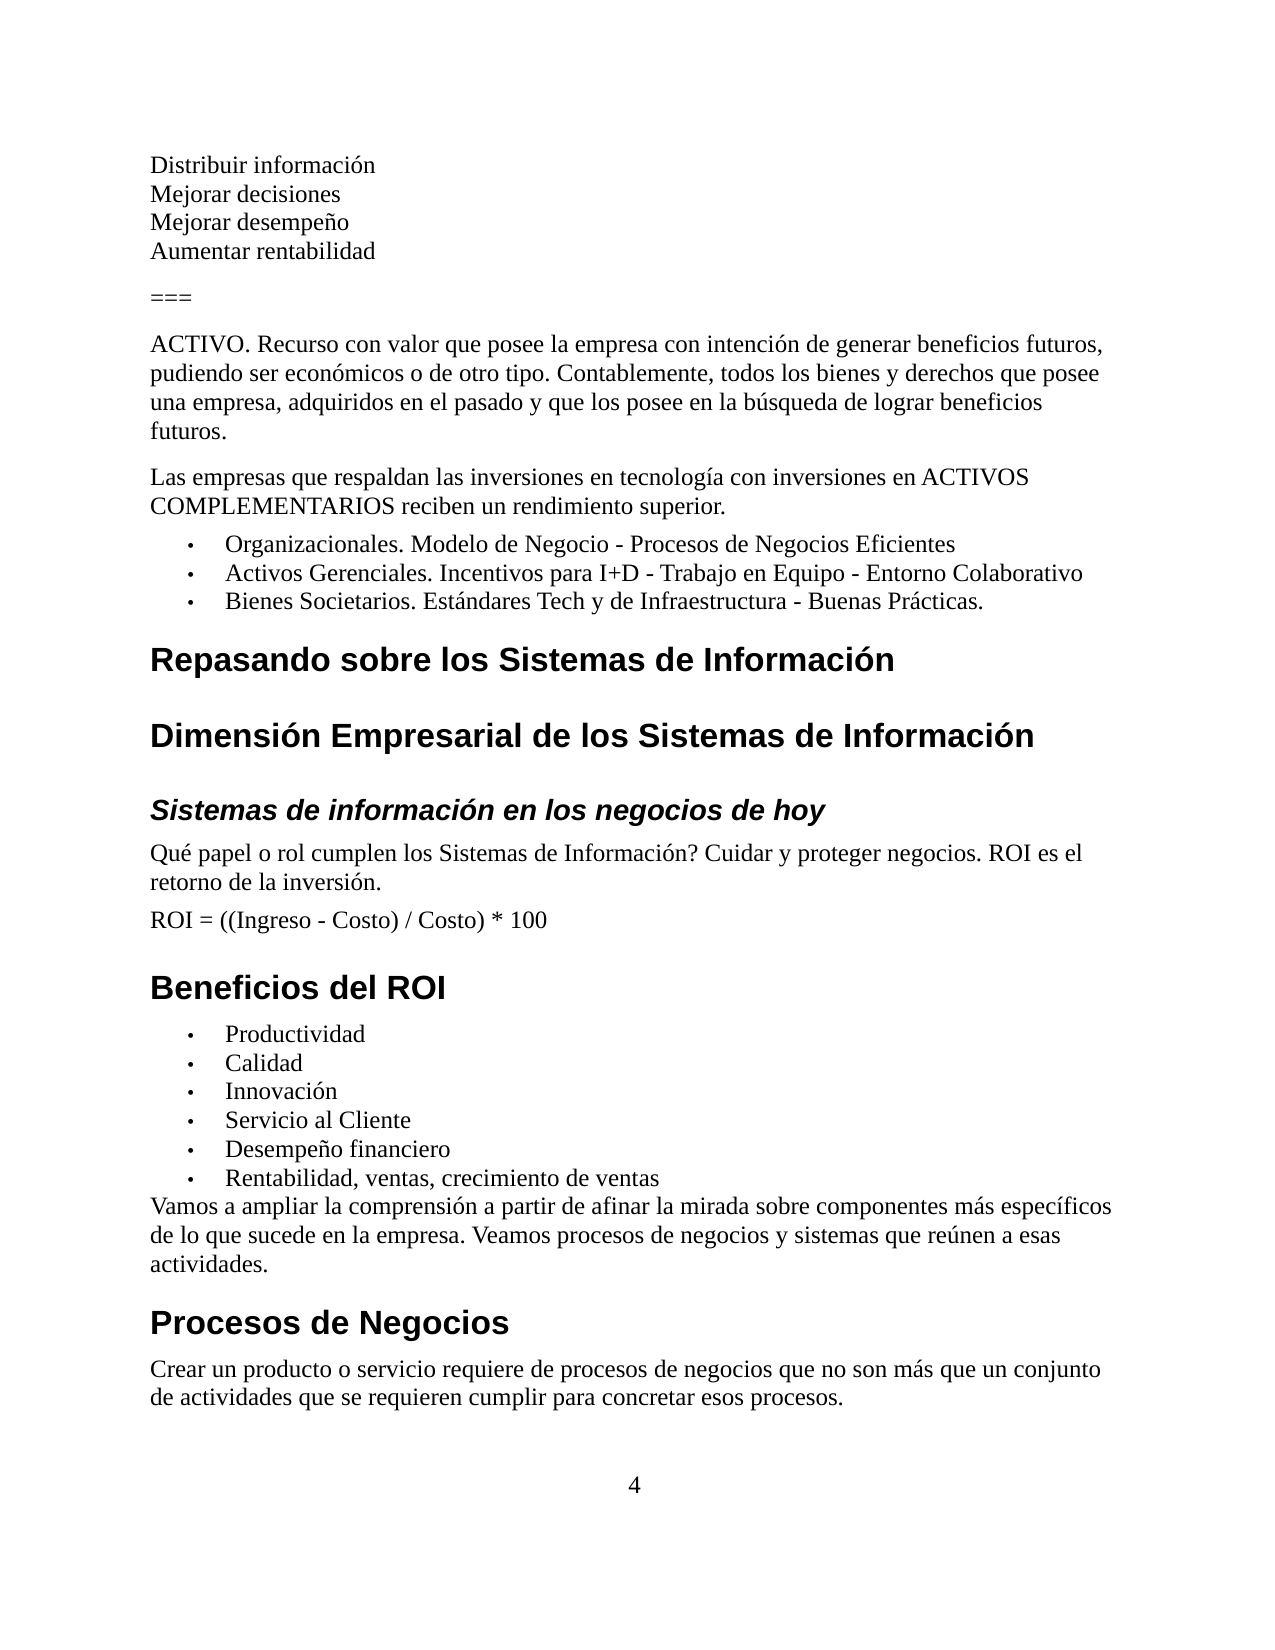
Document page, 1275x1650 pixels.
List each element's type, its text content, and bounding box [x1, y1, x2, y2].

list Desempeño financiero [187, 1134, 1125, 1163]
subtitle Sistemas de información en los negocios de hoy [150, 792, 1125, 826]
text Crear un producto o servicio requiere de procesos de negocios que no son más que un conjunto de actividades que se requieren cumplir para concretar esos procesos. [150, 1354, 1125, 1411]
subtitle Dimensión Empresarial de los Sistemas de Información [150, 716, 1125, 755]
text Qué papel o rol cumplen los Sistemas de Información? Cuidar y proteger negocios. ROI es el retorno de la inversión. [150, 838, 1125, 896]
list Bienes Societarios. Estándares Tech y de Infraestructura - Buenas Prácticas. [187, 586, 1125, 615]
text Vamos a ampliar la comprensión a partir de afinar la mirada sobre componentes más específicos de lo que sucede en la empresa. Veamos procesos de negocios y sistemas que reúnen a esas actividades. [150, 1191, 1125, 1278]
text Distribuir información Mejorar decisiones Mejorar desempeño Aumentar rentabilidad [150, 150, 1125, 265]
list Organizacionales. Modelo de Negocio - Procesos de Negocios Eficientes [187, 529, 1125, 558]
list Productividad [187, 1019, 1125, 1048]
list Activos Gerenciales. Incentivos para I+D - Trabajo en Equipo - Entorno Colaborativo [187, 558, 1125, 586]
text Las empresas que respaldan las inversiones en tecnología con inversiones en ACTIVOS COMPLEMENTARIOS reciben un rendimiento superior. [150, 462, 1125, 520]
list Rentabilidad, ventas, crecimiento de ventas [187, 1163, 1125, 1191]
list Innovación [187, 1076, 1125, 1105]
text ACTIVO. Recurso con valor que posee la empresa con intención de generar beneficios futuros, pudiendo ser económicos o de otro tipo. Contablemente, todos los bienes y derechos que posee una empresa, adquiridos en el pasado y que los posee en la búsqueda de lograr beneficios futuros. [150, 329, 1125, 444]
subtitle Repasando sobre los Sistemas de Información [150, 640, 1125, 679]
subtitle Procesos de Negocios [150, 1303, 1125, 1341]
text === [150, 283, 1125, 312]
subtitle Beneficios del ROI [150, 968, 1125, 1006]
text ROI = ((Ingreso - Costo) / Costo) * 100 [150, 905, 1125, 934]
list Servicio al Cliente [187, 1105, 1125, 1134]
list Calidad [187, 1048, 1125, 1076]
